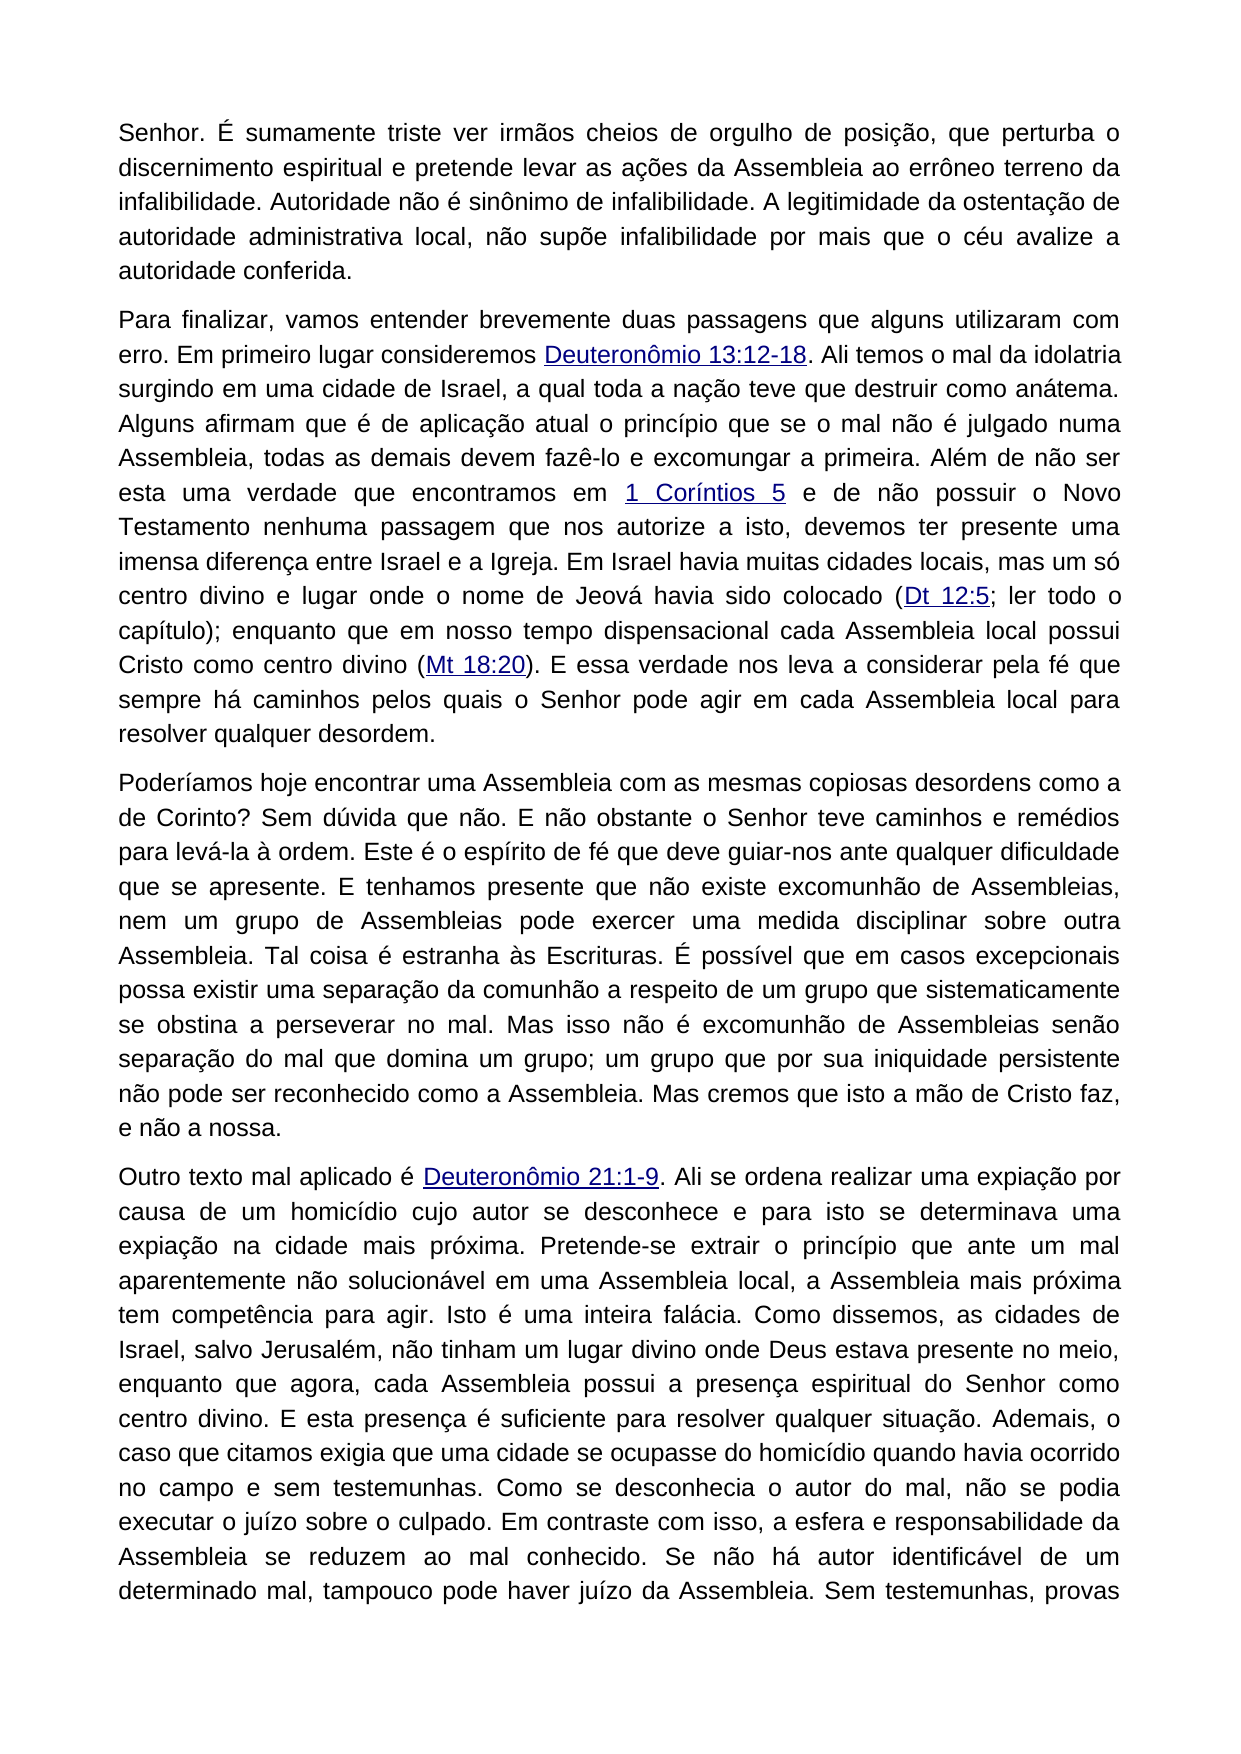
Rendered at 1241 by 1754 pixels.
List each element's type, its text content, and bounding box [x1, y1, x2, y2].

text Para finalizar, vamos entender brevemente duas passagens que alguns utilizaram com erro. Em primeiro lugar consideremos Deuteronômio 13:12-18. Ali temos o mal da idolatria surgindo em uma cidade de Israel, a qual toda a nação teve que destruir como anátema. Alguns afirmam que é de aplicação atual o princípio que se o mal não é julgado numa Assembleia, todas as demais devem fazê-lo e excomungar a primeira. Além de não ser esta uma verdade que encontramos em 1 Coríntios 5 e de não possuir o Novo Testamento nenhuma passagem que nos autorize a isto, devemos ter presente uma imensa diferença entre Israel e a Igreja. Em Israel havia muitas cidades locais, mas um só centro divino e lugar onde o nome de Jeová havia sido colocado (Dt 12:5; ler todo o capítulo); enquanto que em nosso tempo dispensacional cada Assembleia local possui Cristo como centro divino (Mt 18:20). E essa verdade nos leva a considerar pela fé que sempre há caminhos pelos quais o Senhor pode agir em cada Assembleia local para resolver qualquer desordem. [118, 305, 1122, 748]
text Poderíamos hoje encontrar uma Assembleia com as mesmas copiosas desordens como a de Corinto? Sem dúvida que não. E não obstante o Senhor teve caminhos e remédios para levá-la à ordem. Este é o espírito de fé que deve guiar-nos ante qualquer dificuldade que se apresente. E tenhamos presente que não existe excomunhão de Assembleias, nem um grupo de Assembleias pode exercer uma medida disciplinar sobre outra Assembleia. Tal coisa é estranha às Escrituras. É possível que em casos excepcionais possa existir uma separação da comunhão a respeito de um grupo que sistematicamente se obstina a perseverar no mal. Mas isso não é excomunhão de Assembleias senão separação do mal que domina um grupo; um grupo que por sua iniquidade persistente não pode ser reconhecido como a Assembleia. Mas cremos que isto a mão de Cristo faz, e não a nossa. [118, 768, 1122, 1142]
text Senhor. É sumamente triste ver irmãos cheios de orgulho de posição, que perturba o discernimento espiritual e pretende levar as ações da Assembleia ao errôneo terreno da infalibilidade. Autoridade não é sinônimo de infalibilidade. A legitimidade da ostentação de autoridade administrativa local, não supõe infalibilidade por mais que o céu avalize a autoridade conferida. [118, 118, 1122, 285]
text Outro texto mal aplicado é Deuteronômio 21:1-9. Ali se ordena realizar uma expiação por causa de um homicídio cujo autor se desconhece e para isto se determinava uma expiação na cidade mais próxima. Pretende-se extrair o princípio que ante um mal aparentemente não solucionável em uma Assembleia local, a Assembleia mais próxima tem competência para agir. Isto é uma inteira falácia. Como dissemos, as cidades de Israel, salvo Jerusalém, não tinham um lugar divino onde Deus estava presente no meio, enquanto que agora, cada Assembleia possui a presença espiritual do Senhor como centro divino. E esta presença é suficiente para resolver qualquer situação. Ademais, o caso que citamos exigia que uma cidade se ocupasse do homicídio quando havia ocorrido no campo e sem testemunhas. Como se desconhecia o autor do mal, não se podia executar o juízo sobre o culpado. Em contraste com isso, a esfera e responsabilidade da Assembleia se reduzem ao mal conhecido. Se não há autor identificável de um determinado mal, tampouco pode haver juízo da Assembleia. Sem testemunhas, provas [118, 1162, 1122, 1605]
